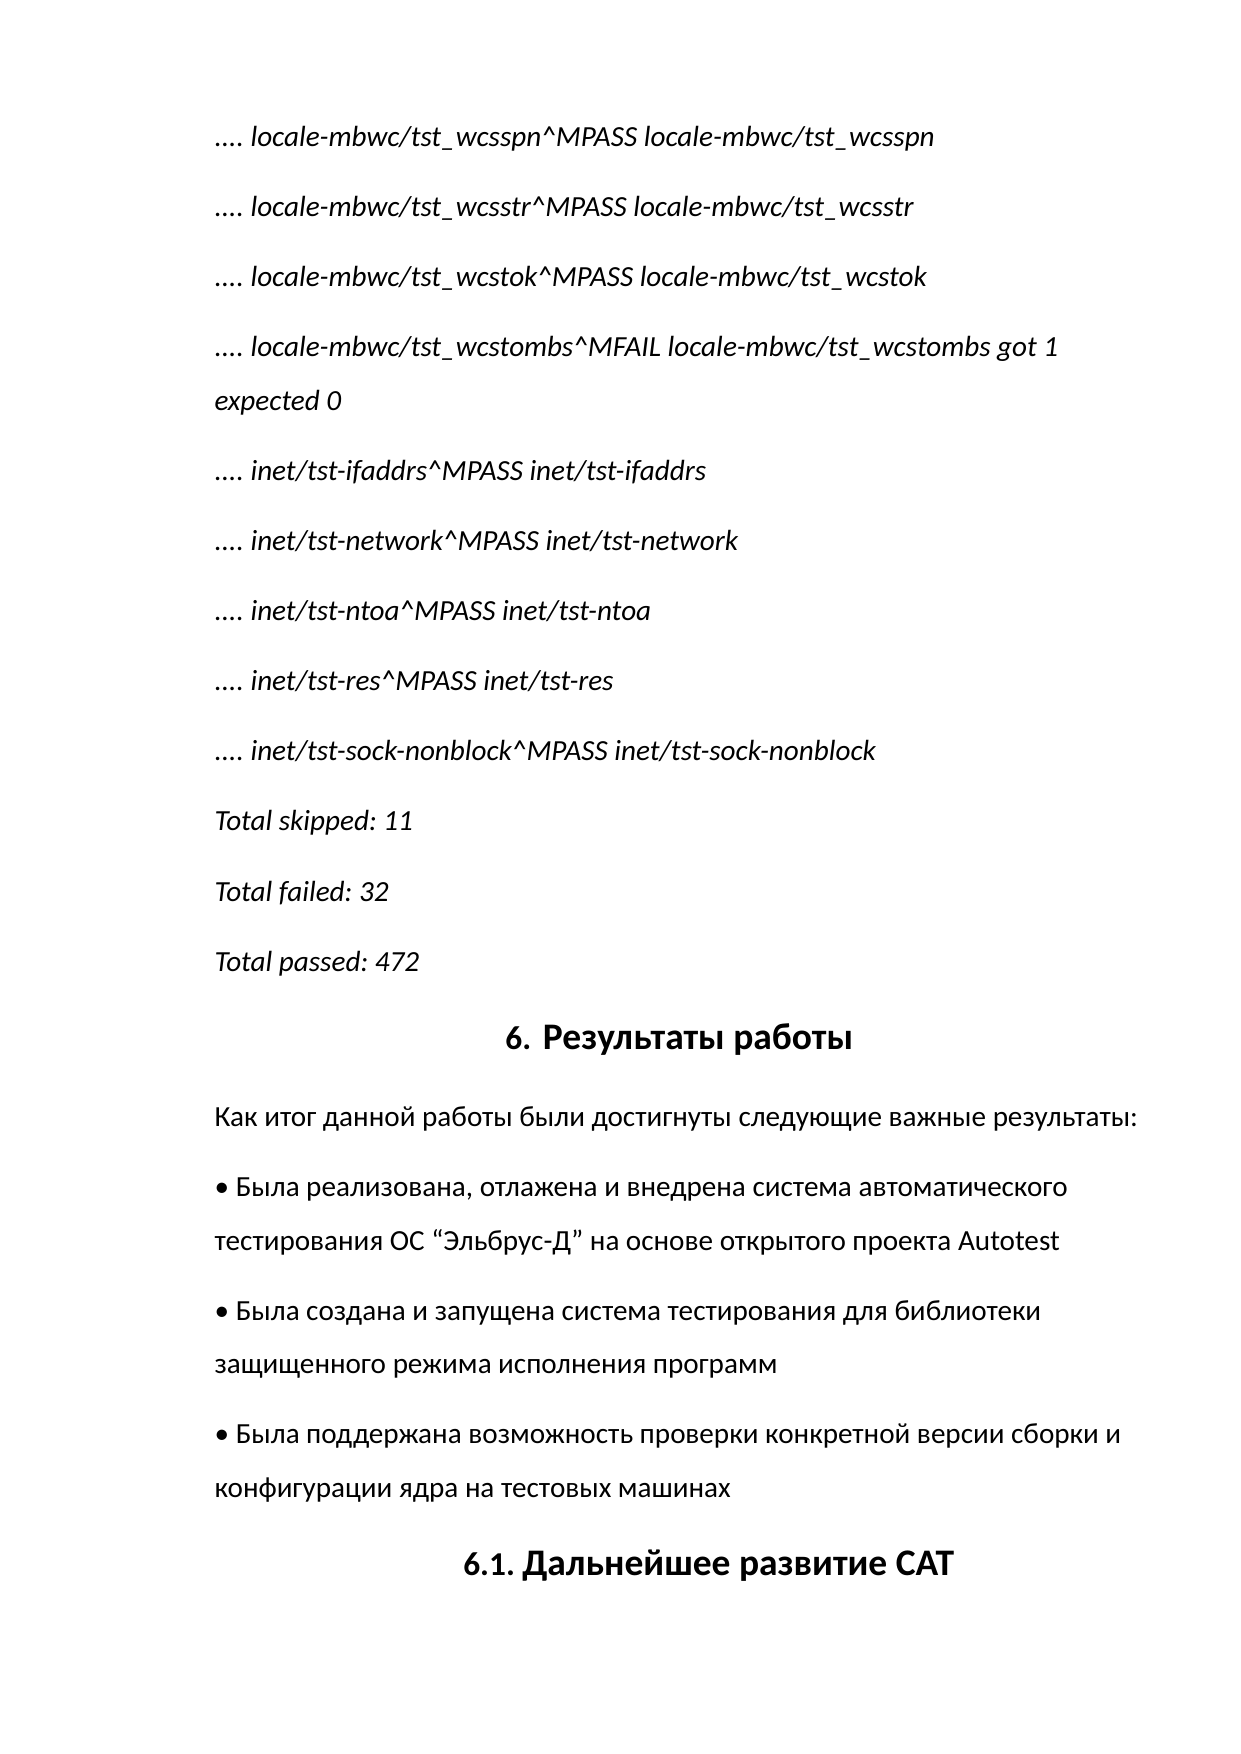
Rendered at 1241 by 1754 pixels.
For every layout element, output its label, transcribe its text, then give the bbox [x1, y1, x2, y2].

text • Была создана и запущена система тестирования для библиотеки защищенного режима исполнения программ [214, 1292, 1152, 1381]
text Total skipped: 11 [214, 802, 1152, 838]
text .... inet/tst-res^MPASS inet/tst-res [214, 662, 1152, 698]
text .... locale-mbwc/tst_wcsstr^MPASS locale-mbwc/tst_wcsstr [214, 188, 1152, 224]
text .... locale-mbwc/tst_wcstombs^MFAIL locale-mbwc/tst_wcstombs got 1 expected 0 [214, 328, 1152, 417]
text .... locale-mbwc/tst_wcstok^MPASS locale-mbwc/tst_wcstok [214, 258, 1152, 294]
text .... inet/tst-network^MPASS inet/tst-network [214, 522, 1152, 558]
text Total passed: 472 [214, 943, 1152, 978]
text Как итог данной работы были достигнуты следующие важные результаты: [214, 1098, 1152, 1134]
text .... inet/tst-ntoa^MPASS inet/tst-ntoa [214, 592, 1152, 628]
text Total failed: 32 [214, 873, 1152, 908]
text .... inet/tst-ifaddrs^MPASS inet/tst-ifaddrs [214, 452, 1152, 488]
list Результаты работы [207, 1013, 1152, 1059]
text • Была реализована, отлажена и внедрена система автоматического тестирования ОС “Эльбрус-Д” на основе открытого проекта Autotest [214, 1168, 1152, 1257]
list Дальнейшее развитие САТ [266, 1539, 1152, 1585]
text .... inet/tst-sock-nonblock^MPASS inet/tst-sock-nonblock [214, 732, 1152, 768]
text .... locale-mbwc/tst_wcsspn^MPASS locale-mbwc/tst_wcsspn [214, 118, 1152, 154]
text • Была поддержана возможность проверки конкретной версии сборки и конфигурации ядра на тестовых машинах [214, 1415, 1152, 1504]
